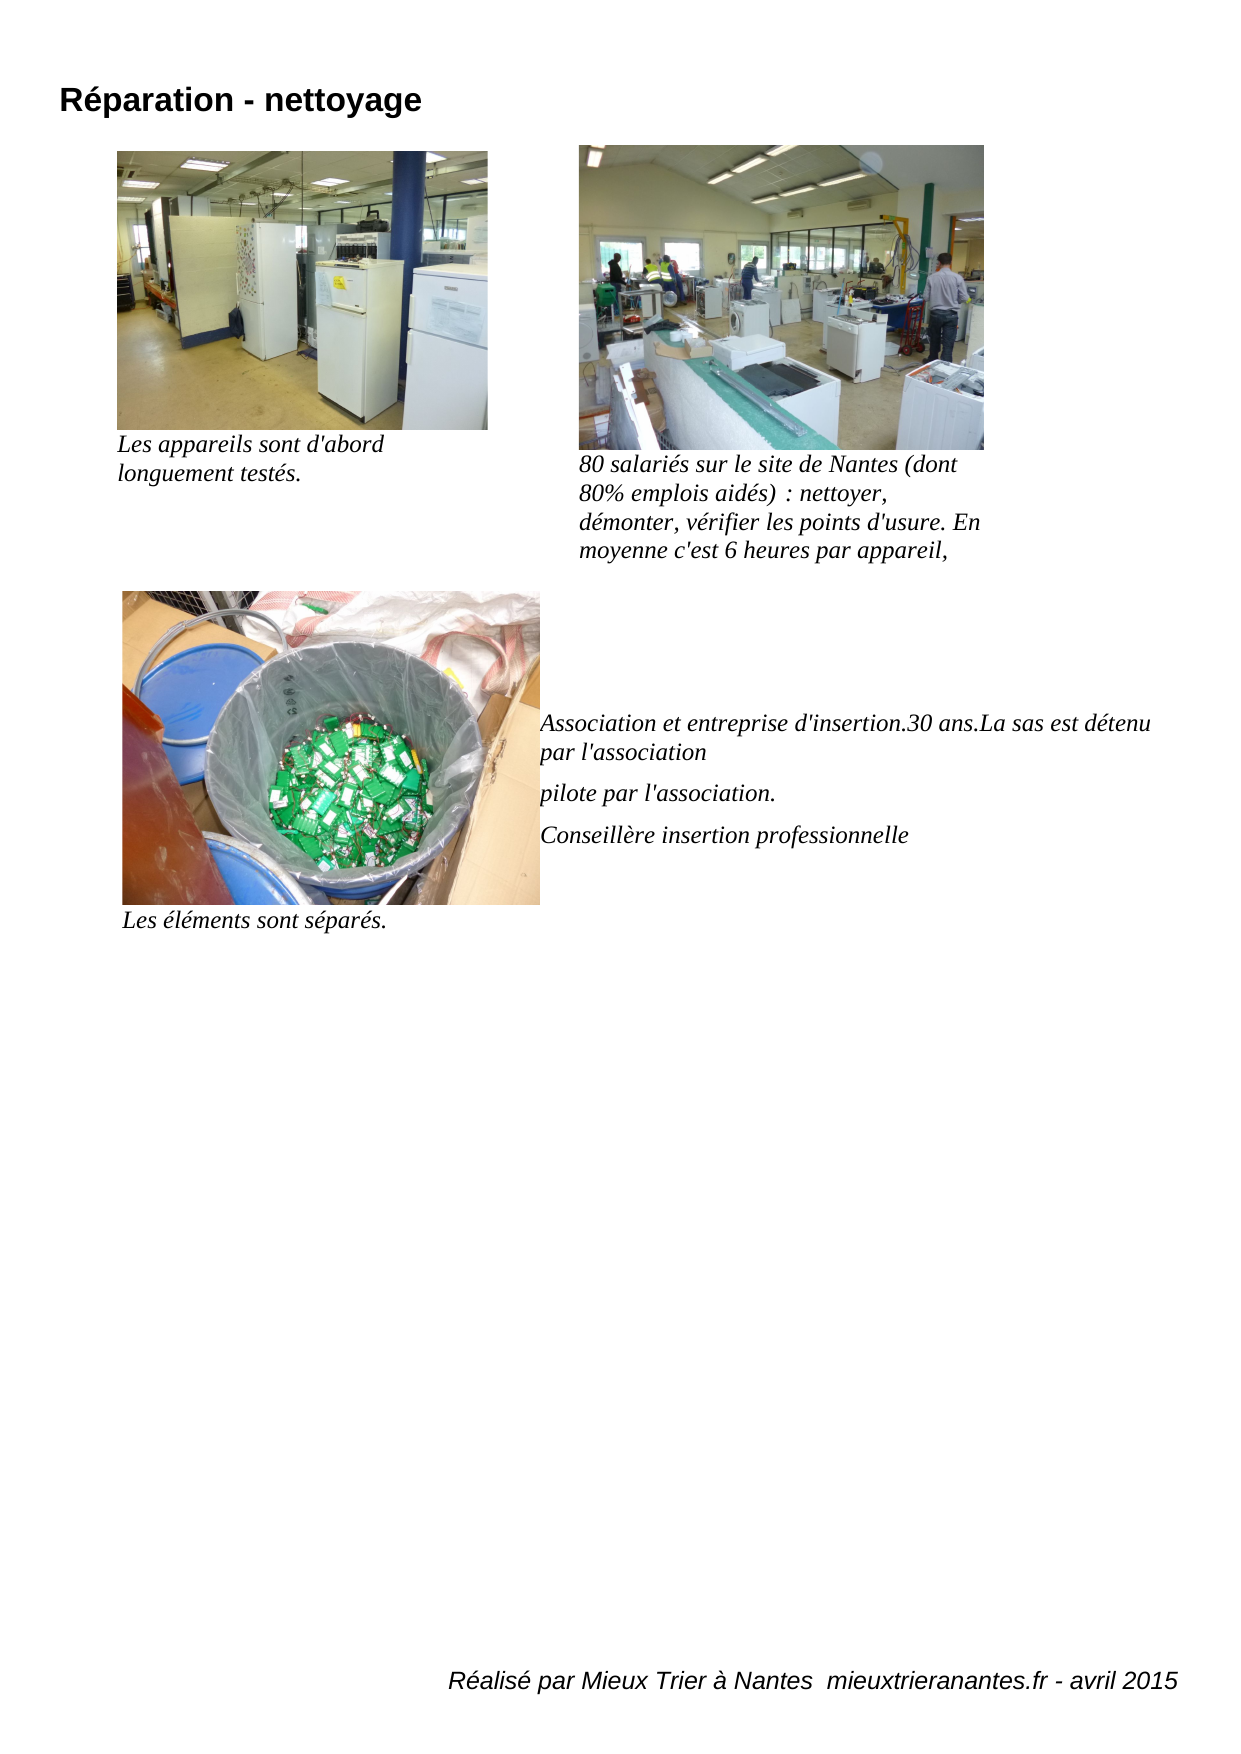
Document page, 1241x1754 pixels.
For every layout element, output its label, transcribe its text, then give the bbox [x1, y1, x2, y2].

text 80 salariés sur le site de Nantes (dont 80% emplois aidés) : nettoyer, démonter, vérifier les points d'usure. En moyenne c'est 6 heures par appareil, [579, 450, 984, 564]
picture [578, 145, 984, 450]
text Les appareils sont d'abord longuement testés. [117, 430, 488, 487]
text Les éléments sont séparés. [122, 905, 540, 934]
subtitle Conseillère insertion professionnelle [540, 820, 1181, 848]
subtitle Réparation - nettoyage [59, 80, 1181, 118]
picture [122, 591, 540, 905]
subtitle [59, 820, 122, 848]
text [59, 708, 122, 766]
picture [117, 151, 488, 430]
text [59, 778, 122, 807]
text pilote par l'association. [540, 778, 1181, 807]
text Association et entreprise d'insertion.30 ans.La sas est détenu par l'association [540, 708, 1181, 766]
